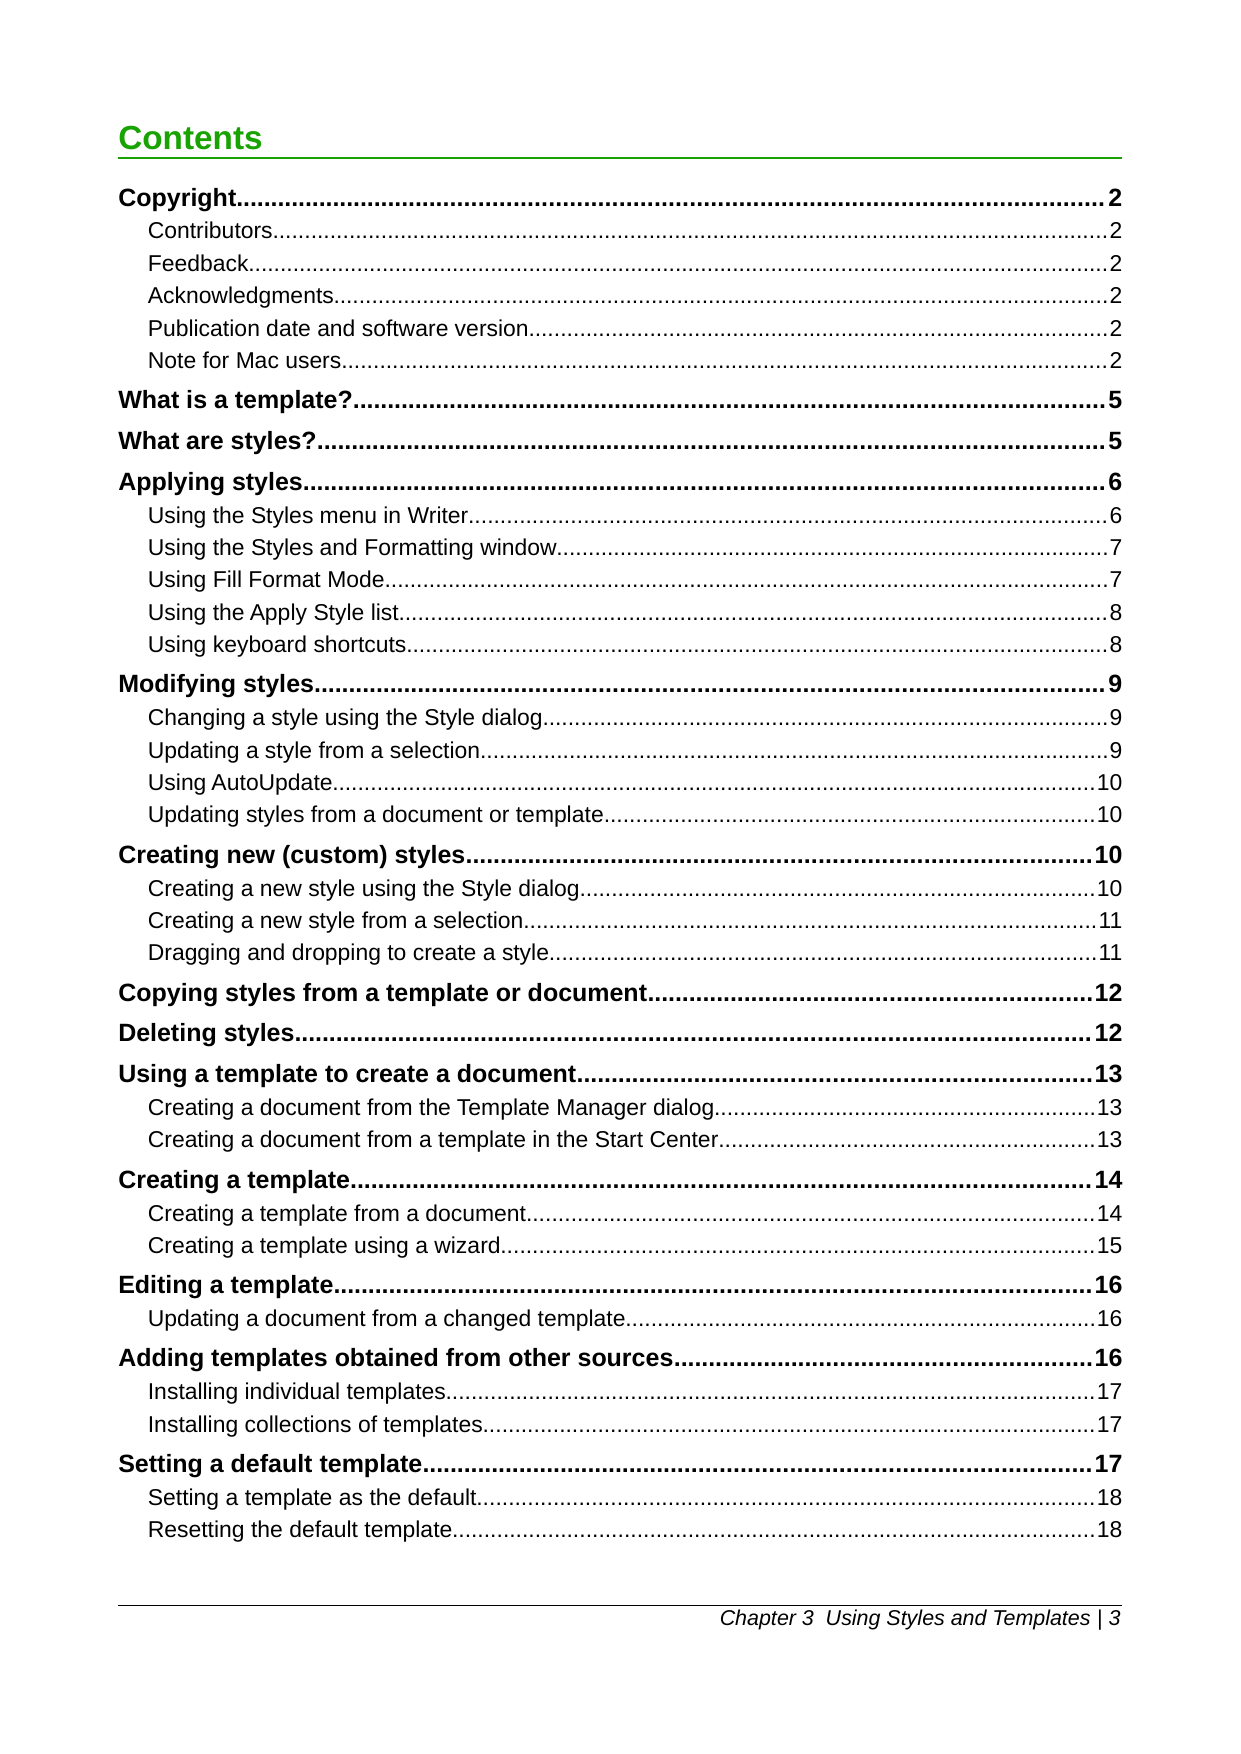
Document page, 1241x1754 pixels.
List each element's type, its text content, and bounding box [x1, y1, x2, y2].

text Installing collections of templates 17 [148, 1411, 1122, 1437]
text Creating new (custom) styles 10 [118, 840, 1122, 868]
text Feedback 2 [148, 250, 1122, 276]
text What are styles? 5 [118, 426, 1122, 455]
text What is a template? 5 [118, 385, 1122, 414]
text Note for Mac users 2 [148, 347, 1122, 373]
text Changing a style using the Style dialog 9 [148, 704, 1122, 731]
text Dragging and dropping to create a style 11 [148, 939, 1122, 966]
text Creating a document from the Template Manager dialog 13 [148, 1094, 1122, 1120]
text Copying styles from a template or document 12 [118, 978, 1122, 1006]
text Setting a default template 17 [118, 1449, 1122, 1478]
text Creating a new style from a selection 11 [148, 907, 1122, 933]
text Acknowledgments 2 [148, 282, 1122, 308]
text Creating a new style using the Style dialog 10 [148, 874, 1122, 901]
text Updating a document from a changed template 16 [148, 1305, 1122, 1331]
text Creating a document from a template in the Start Center 13 [148, 1126, 1122, 1153]
text Editing a template 16 [118, 1270, 1122, 1299]
text Resetting the default template 18 [148, 1516, 1122, 1542]
text Applying styles 6 [118, 467, 1122, 496]
text Creating a template using a wizard 15 [148, 1232, 1122, 1258]
text Using the Apply Style list 8 [148, 599, 1122, 625]
text Using the Styles and Formatting window 7 [148, 534, 1122, 560]
text Using Fill Format Mode 7 [148, 566, 1122, 593]
text Modifying styles 9 [118, 669, 1122, 698]
text Creating a template 14 [118, 1165, 1122, 1193]
text Deleting styles 12 [118, 1018, 1122, 1047]
subtitle Contents [118, 118, 1122, 157]
text Using AutoUpdate 10 [148, 769, 1122, 795]
text Copyright 2 [118, 183, 1122, 211]
text Publication date and software version 2 [148, 314, 1122, 341]
text Using the Styles menu in Writer 6 [148, 502, 1122, 528]
text Adding templates obtained from other sources 16 [118, 1343, 1122, 1372]
text Updating styles from a document or template 10 [148, 801, 1122, 828]
text Setting a template as the default 18 [148, 1484, 1122, 1510]
text Contributors 2 [148, 217, 1122, 244]
text Creating a template from a document 14 [148, 1199, 1122, 1226]
text Installing individual templates 17 [148, 1378, 1122, 1404]
text Using a template to create a document 13 [118, 1059, 1122, 1088]
text Using keyboard shortcuts 8 [148, 631, 1122, 657]
text Updating a style from a selection 9 [148, 737, 1122, 763]
